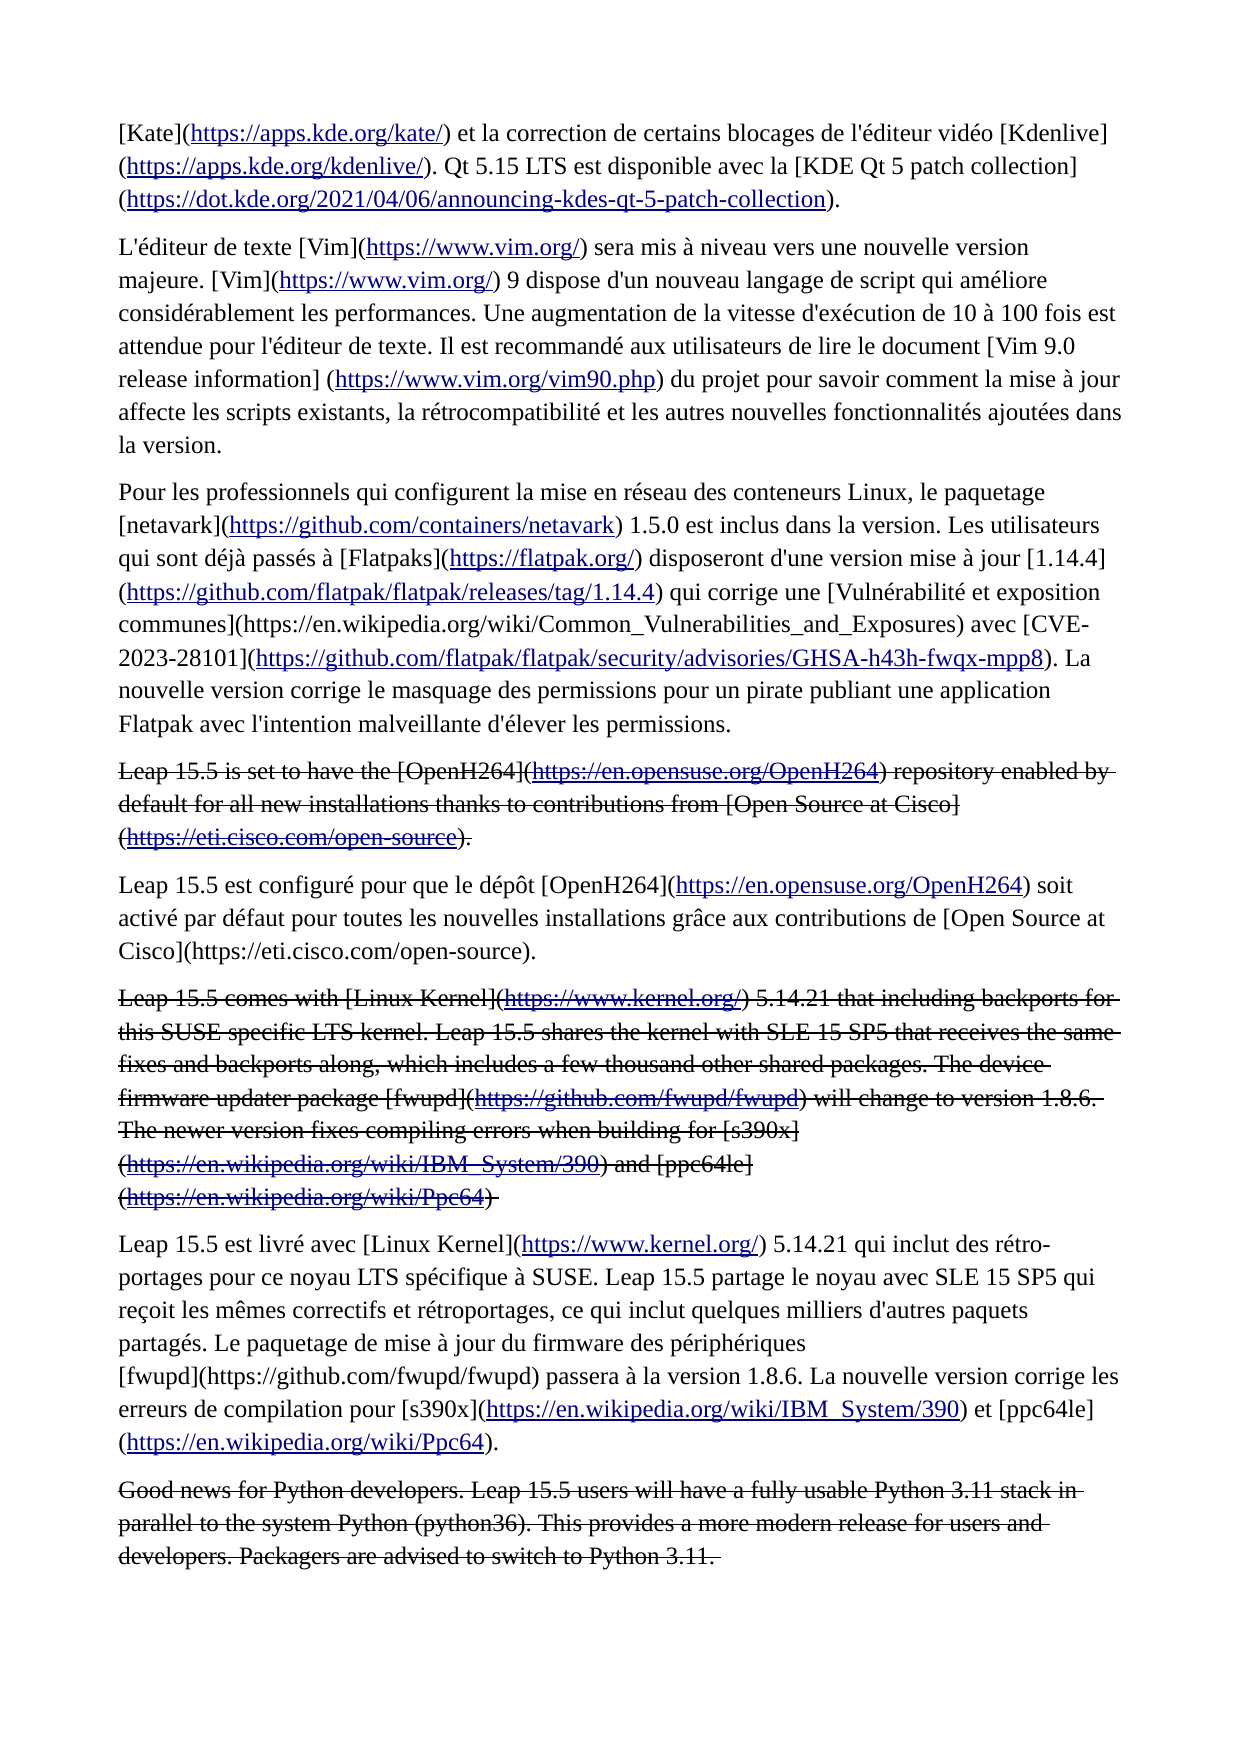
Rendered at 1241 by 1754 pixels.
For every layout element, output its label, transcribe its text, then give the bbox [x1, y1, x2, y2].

text Leap 15.5 comes with [Linux Kernel](https://www.kernel.org/) 5.14.21 that including backports for this SUSE specific LTS kernel. Leap 15.5 shares the kernel with SLE 15 SP5 that receives the same fixes and backports along, which includes a few thousand other shared packages. The device firmware updater package [fwupd](https://github.com/fwupd/fwupd) will change to version 1.8.6. The newer version fixes compiling errors when building for [s390x](https://en.wikipedia.org/wiki/IBM_System/390) and [ppc64le](https://en.wikipedia.org/wiki/Ppc64) [118, 983, 1122, 1210]
text Pour les professionnels qui configurent la mise en réseau des conteneurs Linux, le paquetage [netavark](https://github.com/containers/netavark) 1.5.0 est inclus dans la version. Les utilisateurs qui sont déjà passés à [Flatpaks](https://flatpak.org/) disposeront d'une version mise à jour [1.14.4](https://github.com/flatpak/flatpak/releases/tag/1.14.4) qui corrige une [Vulnérabilité et exposition communes](https://en.wikipedia.org/wiki/Common_Vulnerabilities_and_Exposures) avec [CVE-2023-28101](https://github.com/flatpak/flatpak/security/advisories/GHSA-h43h-fwqx-mpp8). La nouvelle version corrige le masquage des permissions pour un pirate publiant une application Flatpak avec l'intention malveillante d'élever les permissions. [118, 477, 1122, 737]
text L'éditeur de texte [Vim](https://www.vim.org/) sera mis à niveau vers une nouvelle version majeure. [Vim](https://www.vim.org/) 9 dispose d'un nouveau langage de script qui améliore considérablement les performances. Une augmentation de la vitesse d'exécution de 10 à 100 fois est attendue pour l'éditeur de texte. Il est recommandé aux utilisateurs de lire le document [Vim 9.0 release information] (https://www.vim.org/vim90.php) du projet pour savoir comment la mise à jour affecte les scripts existants, la rétrocompatibilité et les autres nouvelles fonctionnalités ajoutées dans la version. [118, 232, 1122, 459]
text Leap 15.5 est livré avec [Linux Kernel](https://www.kernel.org/) 5.14.21 qui inclut des rétro-portages pour ce noyau LTS spécifique à SUSE. Leap 15.5 partage le noyau avec SLE 15 SP5 qui reçoit les mêmes correctifs et rétroportages, ce qui inclut quelques milliers d'autres paquets partagés. Le paquetage de mise à jour du firmware des périphériques [fwupd](https://github.com/fwupd/fwupd) passera à la version 1.8.6. La nouvelle version corrige les erreurs de compilation pour [s390x](https://en.wikipedia.org/wiki/IBM_System/390) et [ppc64le](https://en.wikipedia.org/wiki/Ppc64). [118, 1229, 1122, 1456]
text Good news for Python developers. Leap 15.5 users will have a fully usable Python 3.11 stack in parallel to the system Python (python36). This provides a more modern release for users and developers. Packagers are advised to switch to Python 3.11. [118, 1475, 1122, 1570]
text Leap 15.5 is set to have the [OpenH264](https://en.opensuse.org/OpenH264) repository enabled by default for all new installations thanks to contributions from [Open Source at Cisco](https://eti.cisco.com/open-source). [118, 756, 1122, 851]
text [Kate](https://apps.kde.org/kate/) et la correction de certains blocages de l'éditeur vidéo [Kdenlive](https://apps.kde.org/kdenlive/). Qt 5.15 LTS est disponible avec la [KDE Qt 5 patch collection](https://dot.kde.org/2021/04/06/announcing-kdes-qt-5-patch-collection). [118, 118, 1122, 213]
text Leap 15.5 est configuré pour que le dépôt [OpenH264](https://en.opensuse.org/OpenH264) soit activé par défaut pour toutes les nouvelles installations grâce aux contributions de [Open Source at Cisco](https://eti.cisco.com/open-source). [118, 870, 1122, 965]
